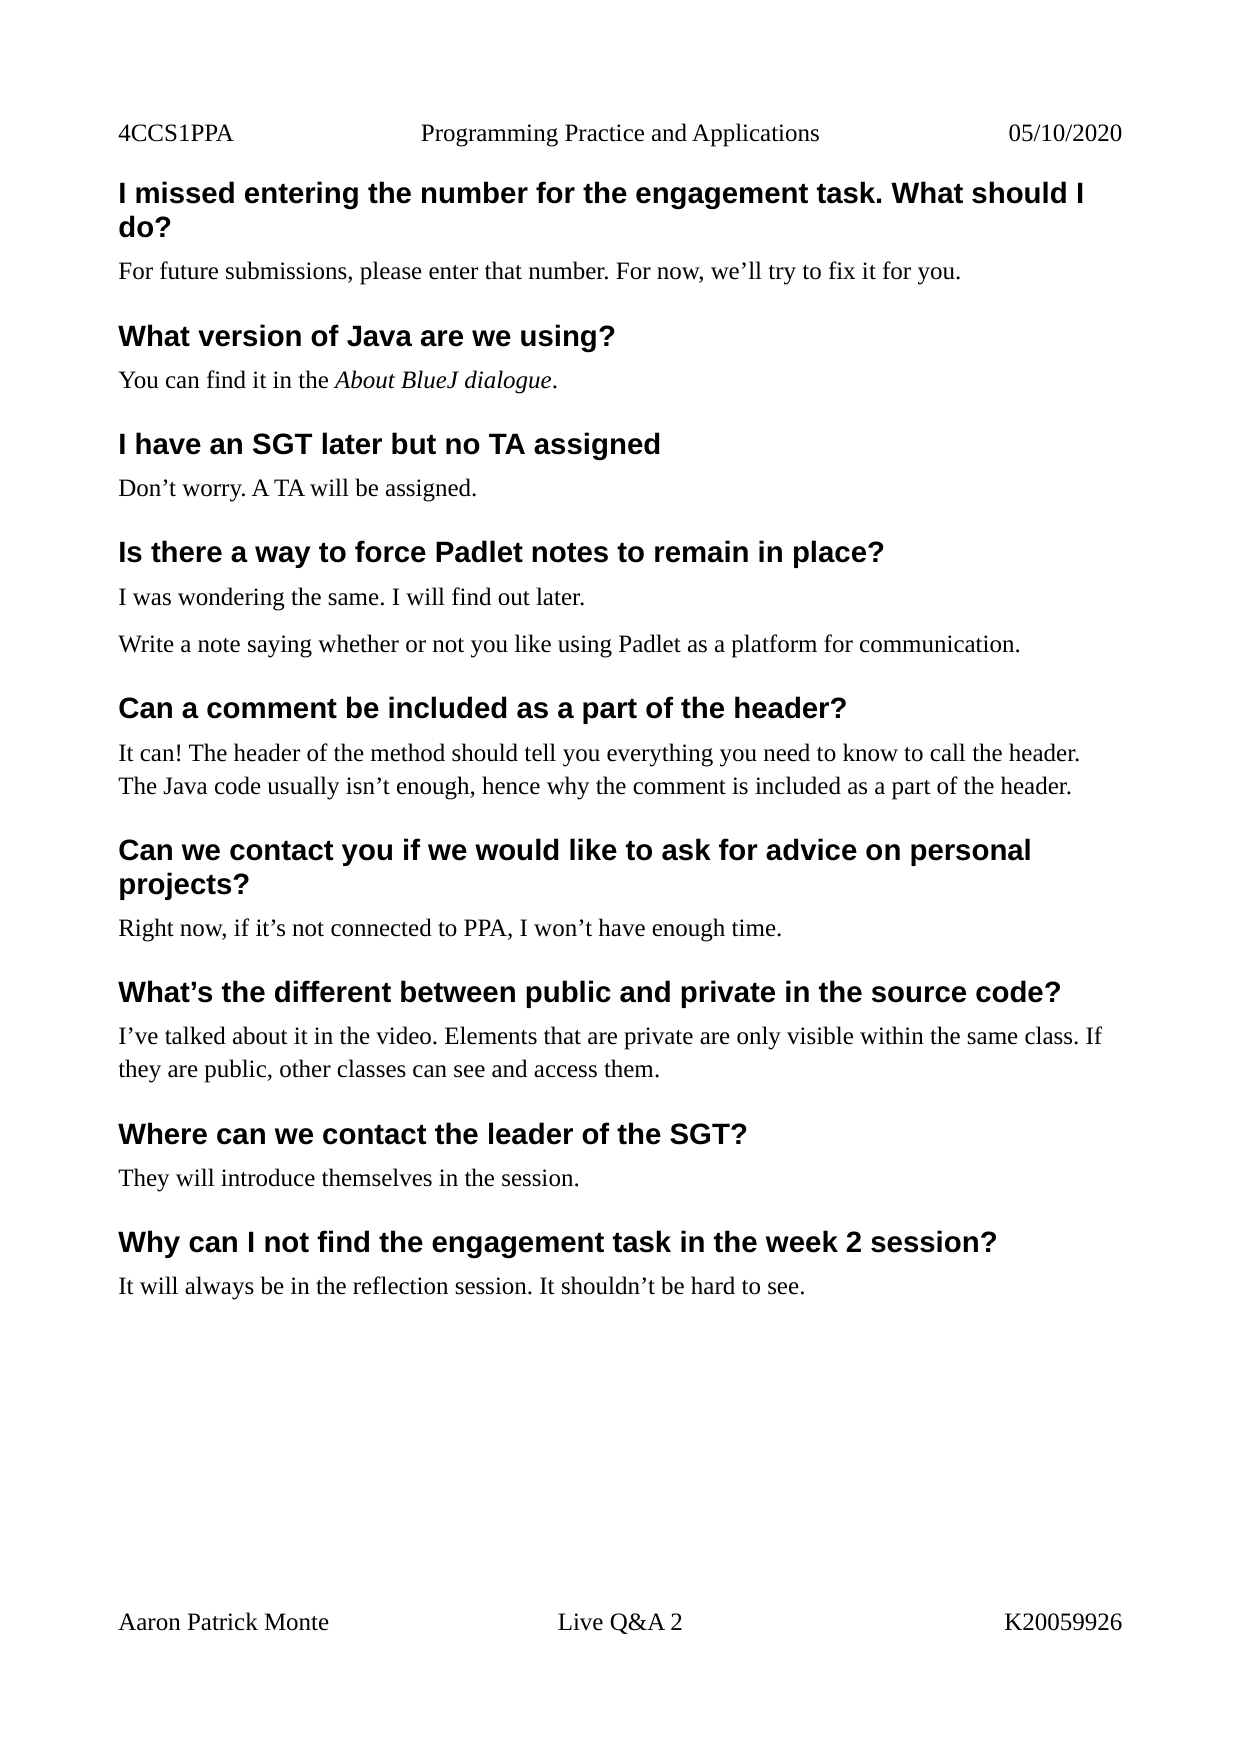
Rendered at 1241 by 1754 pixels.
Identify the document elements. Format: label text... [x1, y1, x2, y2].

subtitle What version of Java are we using? [118, 318, 1122, 352]
subtitle Where can we contact the leader of the SGT? [118, 1117, 1122, 1150]
subtitle I missed entering the number for the engagement task. What should I do? [118, 176, 1122, 244]
text It can! The header of the method should tell you everything you need to know to call the header. The Java code usually isn’t enough, hence why the comment is included as a part of the header. [118, 738, 1122, 799]
text It will always be in the reflection session. It shouldn’t be hard to see. [118, 1271, 1122, 1300]
text Write a note saying whether or not you like using Padlet as a platform for communication. [118, 629, 1122, 658]
subtitle I have an SGT later but no TA assigned [118, 427, 1122, 461]
text They will introduce themselves in the session. [118, 1163, 1122, 1192]
text I was wondering the same. I will find out later. [118, 582, 1122, 610]
text For future submissions, please enter that number. For now, we’ll try to fix it for you. [118, 256, 1122, 285]
text You can find it in the About BlueJ dialogue. [118, 365, 1122, 393]
text Don’t worry. A TA will be assigned. [118, 473, 1122, 502]
subtitle Is there a way to force Padlet notes to remain in place? [118, 535, 1122, 569]
subtitle Why can I not find the engagement task in the week 2 session? [118, 1225, 1122, 1259]
text Right now, if it’s not connected to PPA, I won’t have enough time. [118, 913, 1122, 942]
subtitle What’s the different between public and private in the source code? [118, 975, 1122, 1009]
text I’ve talked about it in the video. Elements that are private are only visible within the same class. If they are public, other classes can see and access them. [118, 1021, 1122, 1083]
subtitle Can we contact you if we would like to ask for advice on personal projects? [118, 833, 1122, 900]
subtitle Can a comment be included as a part of the header? [118, 691, 1122, 725]
